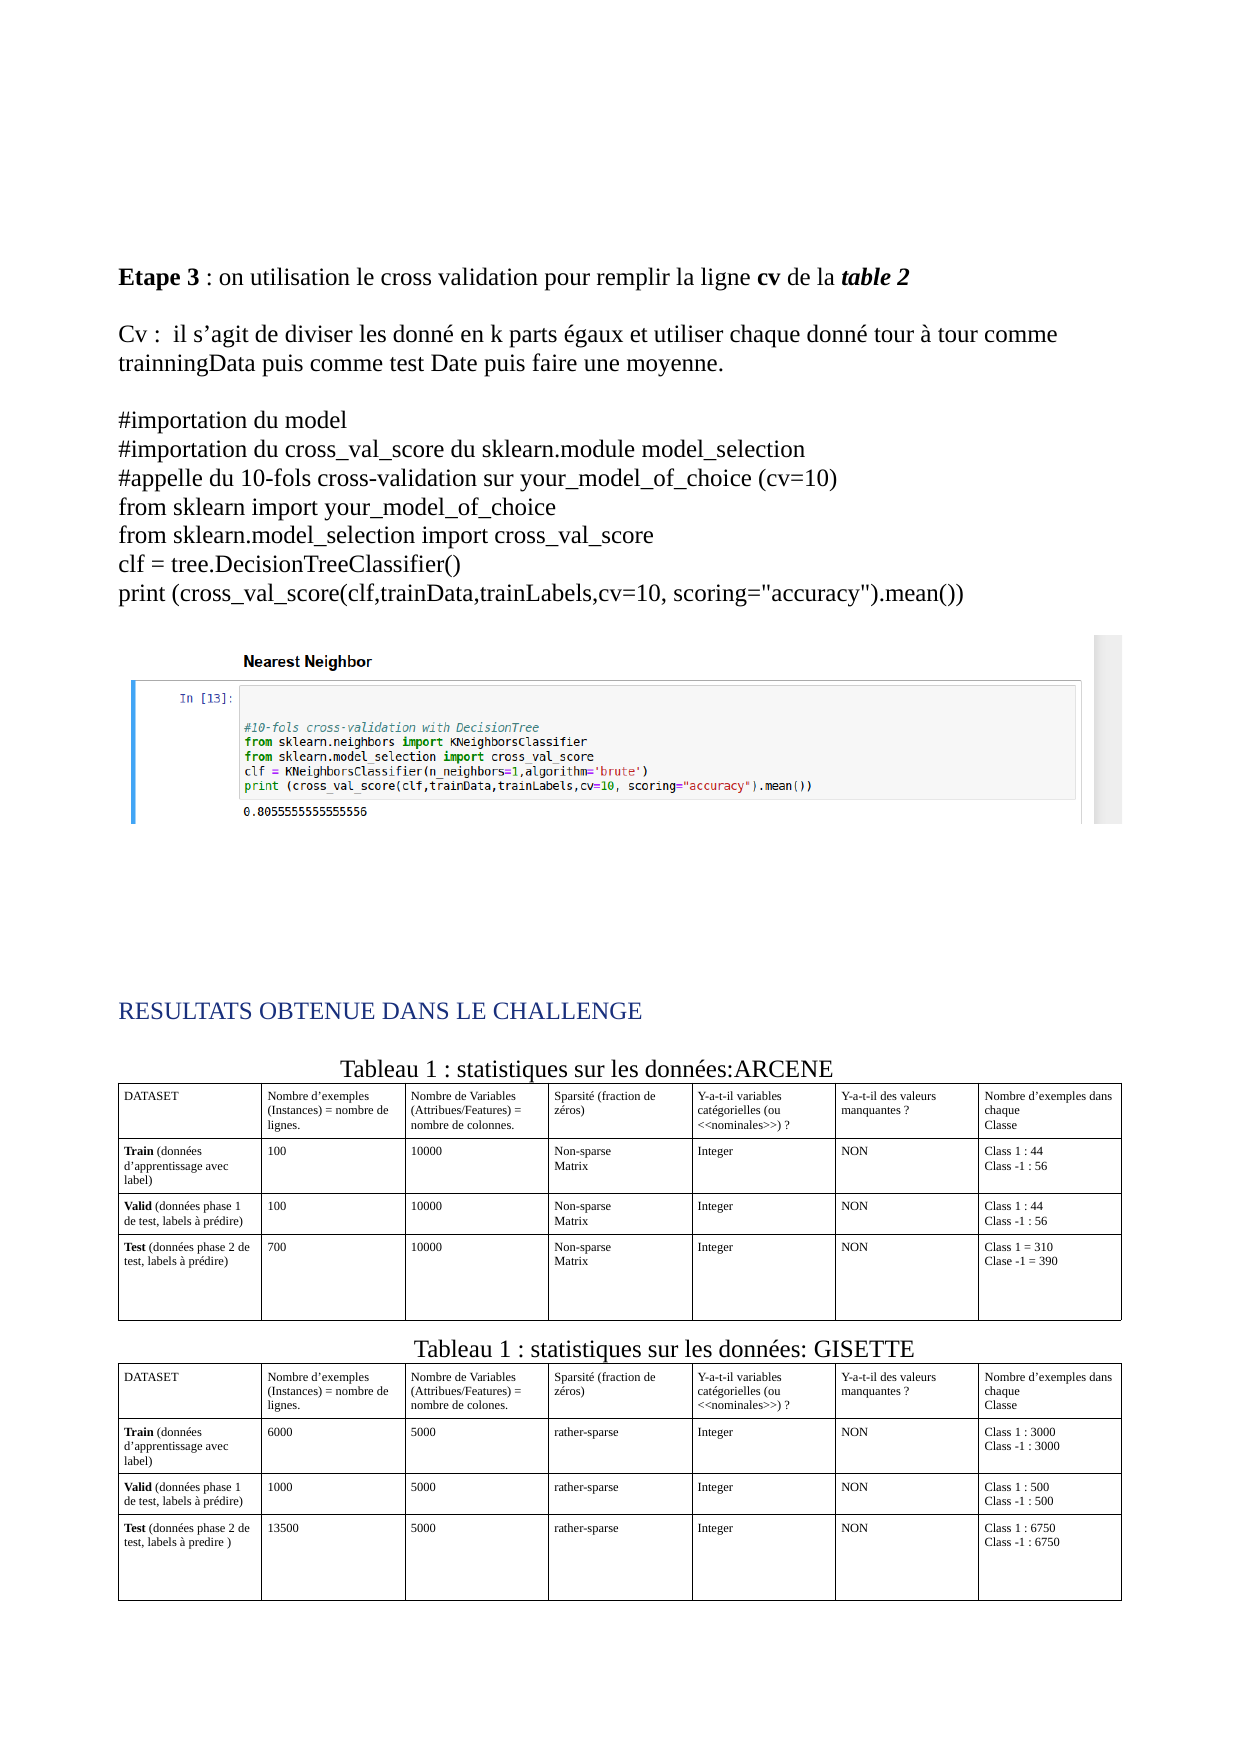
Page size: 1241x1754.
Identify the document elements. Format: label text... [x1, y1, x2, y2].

table_header Sparsité (fraction de zéros) [549, 1084, 692, 1138]
table_cell Non-sparse Matrix [549, 1194, 692, 1233]
table_cell 1000 [262, 1474, 405, 1514]
table_cell Class 1 : 44 Class -1 : 56 [979, 1139, 1121, 1193]
table_cell 100 [262, 1194, 405, 1233]
table_cell 10000 [406, 1235, 548, 1319]
table_cell 6000 [262, 1419, 405, 1473]
text Cv : il s’agit de diviser les donné en k parts égaux et utiliser chaque donné tour à tour comme trainningData puis comme test Date puis faire une moyenne. [118, 319, 1122, 377]
table_cell rather-sparse [549, 1515, 692, 1600]
text #importation du cross_val_score du sklearn.module model_selection [118, 434, 1122, 463]
table_cell Train (données d’apprentissage avec label) [119, 1419, 261, 1473]
table_cell Test (données phase 2 de test, labels à prédire) [119, 1235, 261, 1319]
table_cell Integer [693, 1515, 835, 1600]
picture [118, 635, 1123, 824]
table_cell 5000 [406, 1515, 548, 1600]
table_cell 5000 [406, 1419, 548, 1473]
text from sklearn.model_selection import cross_val_score [118, 521, 1122, 549]
table_cell 5000 [406, 1474, 548, 1514]
table_cell Valid (données phase 1 de test, labels à prédire) [119, 1474, 261, 1514]
table_header Sparsité (fraction de zéros) [549, 1364, 692, 1418]
text Tableau 1 : statistiques sur les données:ARCENE [118, 1054, 1122, 1082]
text Tableau 1 : statistiques sur les données: GISETTE [118, 1334, 1122, 1363]
table_cell Integer [693, 1419, 835, 1473]
text RESULTATS OBTENUE DANS LE CHALLENGE [118, 996, 1122, 1025]
table_cell Class 1 : 44 Class -1 : 56 [979, 1194, 1121, 1233]
table_cell 10000 [406, 1194, 548, 1233]
text Etape 3 : on utilisation le cross validation pour remplir la ligne cv de la table 2 [118, 262, 1122, 291]
table_cell Valid (données phase 1 de test, labels à prédire) [119, 1194, 261, 1233]
table_cell rather-sparse [549, 1419, 692, 1473]
table_header DATASET [119, 1084, 261, 1138]
table_cell Test (données phase 2 de test, labels à predire ) [119, 1515, 261, 1600]
table_cell NON [836, 1235, 978, 1319]
table_header Nombre d’exemples (Instances) = nombre de lignes. [262, 1364, 405, 1418]
table_header Nombre d’exemples dans chaque Classe [979, 1364, 1121, 1418]
table_cell NON [836, 1139, 978, 1193]
table_cell 10000 [406, 1139, 548, 1193]
table_cell 13500 [262, 1515, 405, 1600]
table_cell Integer [693, 1139, 835, 1193]
table_header DATASET [119, 1364, 261, 1418]
table_header Nombre de Variables (Attribues/Features) = nombre de colonnes. [406, 1084, 548, 1138]
table_cell Non-sparse Matrix [549, 1235, 692, 1319]
table_header Y-a-t-il des valeurs manquantes ? [836, 1084, 978, 1138]
table_cell NON [836, 1194, 978, 1233]
table_header Nombre d’exemples dans chaque Classe [979, 1084, 1121, 1138]
table_cell Train (données d’apprentissage avec label) [119, 1139, 261, 1193]
table_header Y-a-t-il variables catégorielles (ou <<nominales>>) ? [693, 1364, 835, 1418]
text print (cross_val_score(clf,trainData,trainLabels,cv=10, scoring="accuracy").mean()) [118, 578, 1122, 607]
table_header Nombre d’exemples (Instances) = nombre de lignes. [262, 1084, 405, 1138]
table_cell Integer [693, 1194, 835, 1233]
table_cell Class 1 : 500 Class -1 : 500 [979, 1474, 1121, 1514]
table_cell 100 [262, 1139, 405, 1193]
table_cell NON [836, 1419, 978, 1473]
table_cell Integer [693, 1235, 835, 1319]
table_header Y-a-t-il variables catégorielles (ou <<nominales>>) ? [693, 1084, 835, 1138]
text #importation du model [118, 406, 1122, 434]
text clf = tree.DecisionTreeClassifier() [118, 549, 1122, 578]
text #appelle du 10-fols cross-validation sur your_model_of_choice (cv=10) [118, 463, 1122, 492]
table_cell Class 1 : 6750 Class -1 : 6750 [979, 1515, 1121, 1600]
table_cell Class 1 : 3000 Class -1 : 3000 [979, 1419, 1121, 1473]
text from sklearn import your_model_of_choice [118, 492, 1122, 521]
table_header Y-a-t-il des valeurs manquantes ? [836, 1364, 978, 1418]
table_cell NON [836, 1474, 978, 1514]
table_cell NON [836, 1515, 978, 1600]
table_cell 700 [262, 1235, 405, 1319]
table_cell Class 1 = 310 Clase -1 = 390 [979, 1235, 1121, 1319]
table_header Nombre de Variables (Attribues/Features) = nombre de colones. [406, 1364, 548, 1418]
table_cell Non-sparse Matrix [549, 1139, 692, 1193]
table_cell rather-sparse [549, 1474, 692, 1514]
table_cell Integer [693, 1474, 835, 1514]
